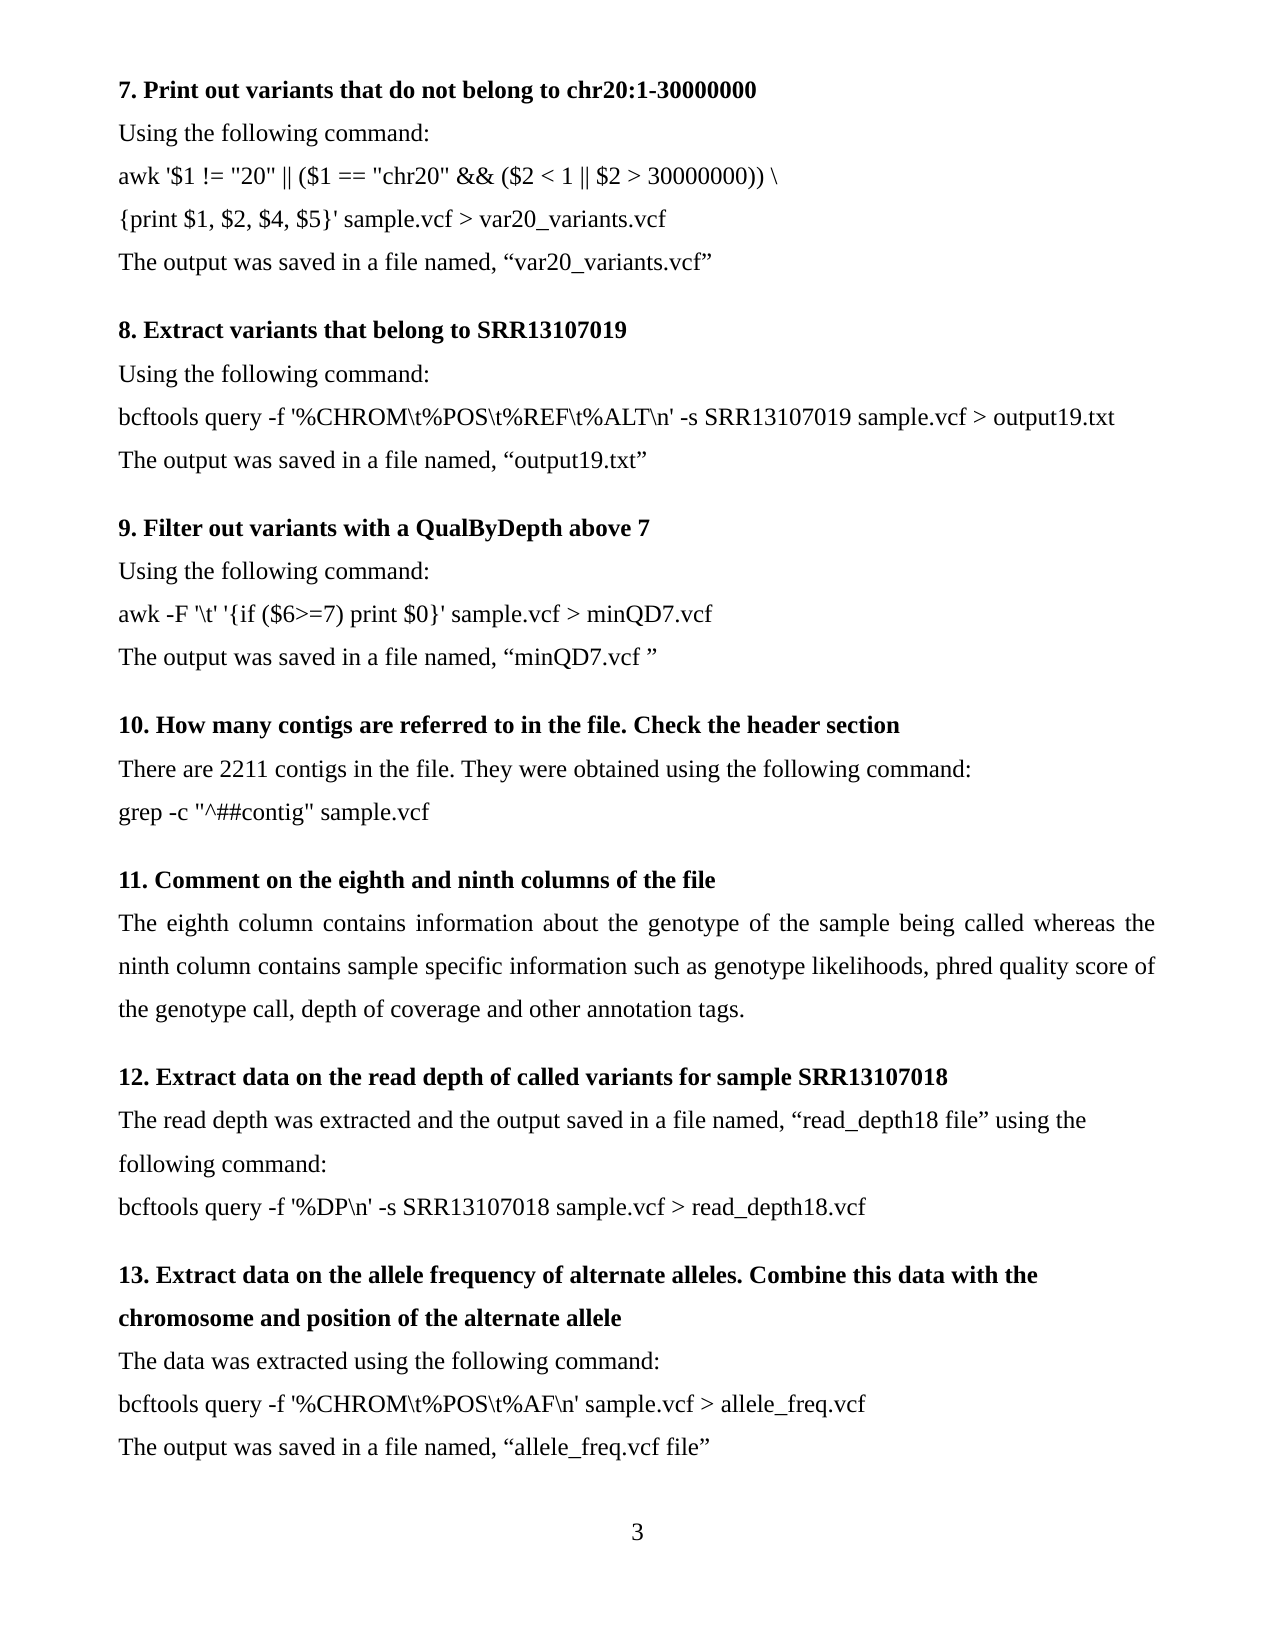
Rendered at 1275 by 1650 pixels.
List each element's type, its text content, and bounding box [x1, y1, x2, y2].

text 9. Filter out variants with a QualByDepth above 7 [118, 513, 1157, 542]
text Using the following command: [118, 118, 1157, 147]
text 12. Extract data on the read depth of called variants for sample SRR13107018 [118, 1062, 1157, 1091]
text Using the following command: [118, 556, 1157, 585]
text 8. Extract variants that belong to SRR13107019 [118, 316, 1157, 344]
text awk '$1 != "20" || ($1 == "chr20" && ($2 < 1 || $2 > 30000000)) \ [118, 161, 1157, 190]
text The eighth column contains information about the genotype of the sample being called whereas the ninth column contains sample specific information such as genotype likelihoods, phred quality score of the genotype call, depth of coverage and other annotation tags. [118, 908, 1157, 1023]
text The output was saved in a file named, “var20_variants.vcf” [118, 247, 1157, 276]
text The output was saved in a file named, “output19.txt” [118, 445, 1157, 474]
text 7. Print out variants that do not belong to chr20:1-30000000 [118, 75, 1157, 104]
text bcftools query -f '%DP\n' -s SRR13107018 sample.vcf > read_depth18.vcf [118, 1192, 1157, 1221]
text The read depth was extracted and the output saved in a file named, “read_depth18 file” using the following command: [118, 1106, 1157, 1177]
text 10. How many contigs are referred to in the file. Check the header section [118, 711, 1157, 739]
text The output was saved in a file named, “minQD7.vcf ” [118, 642, 1157, 671]
text There are 2211 contigs in the file. They were obtained using the following command: [118, 754, 1157, 782]
text awk -F '\t' '{if ($6>=7) print $0}' sample.vcf > minQD7.vcf [118, 599, 1157, 628]
text bcftools query -f '%CHROM\t%POS\t%AF\n' sample.vcf > allele_freq.vcf [118, 1389, 1157, 1418]
text Using the following command: [118, 359, 1157, 387]
text The output was saved in a file named, “allele_freq.vcf file” [118, 1432, 1157, 1461]
text The data was extracted using the following command: [118, 1346, 1157, 1375]
text bcftools query -f '%CHROM\t%POS\t%REF\t%ALT\n' -s SRR13107019 sample.vcf > output19.txt [118, 402, 1157, 431]
text 13. Extract data on the allele frequency of alternate alleles. Combine this data with the chromosome and position of the alternate allele [118, 1260, 1157, 1332]
text grep -c "^##contig" sample.vcf [118, 797, 1157, 826]
text {print $1, $2, $4, $5}' sample.vcf > var20_variants.vcf [118, 204, 1157, 233]
text 11. Comment on the eighth and ninth columns of the file [118, 865, 1157, 894]
